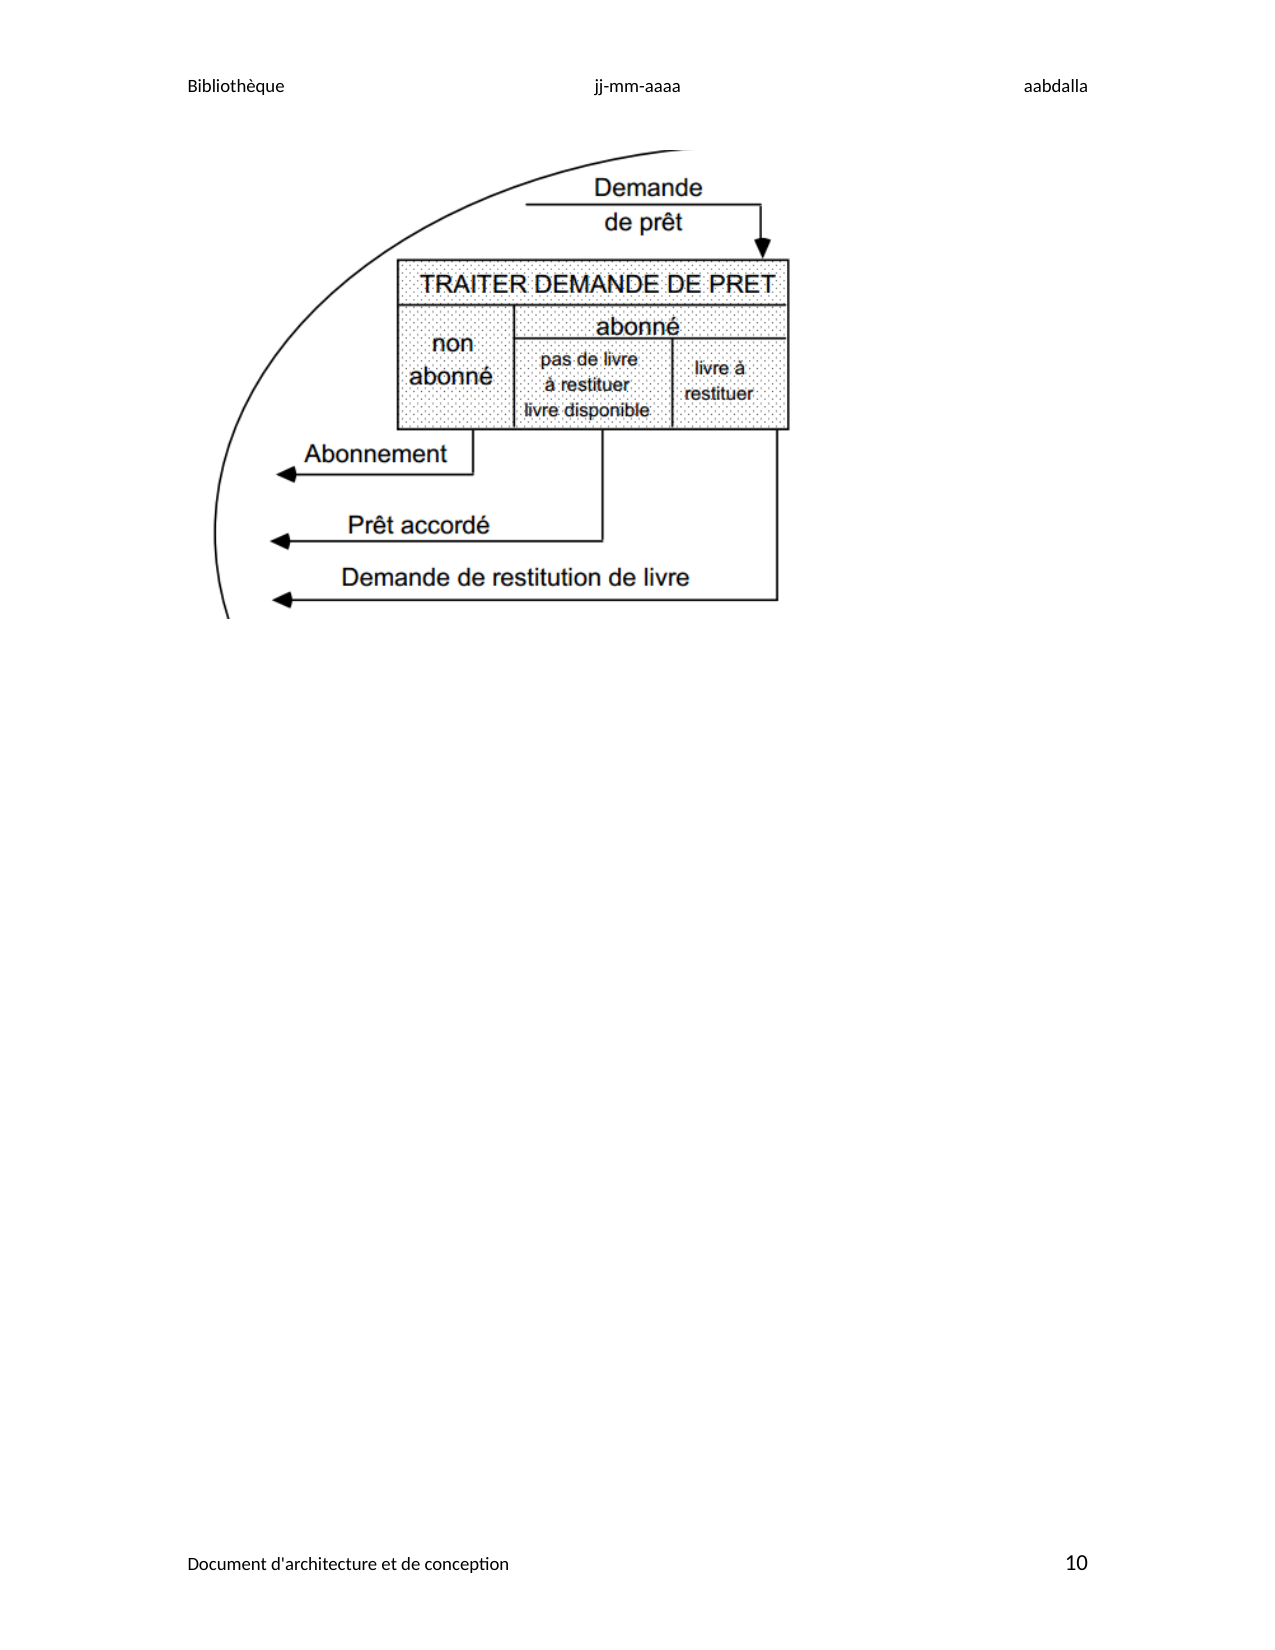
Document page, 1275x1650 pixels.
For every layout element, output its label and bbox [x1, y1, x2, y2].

picture [187, 150, 809, 619]
